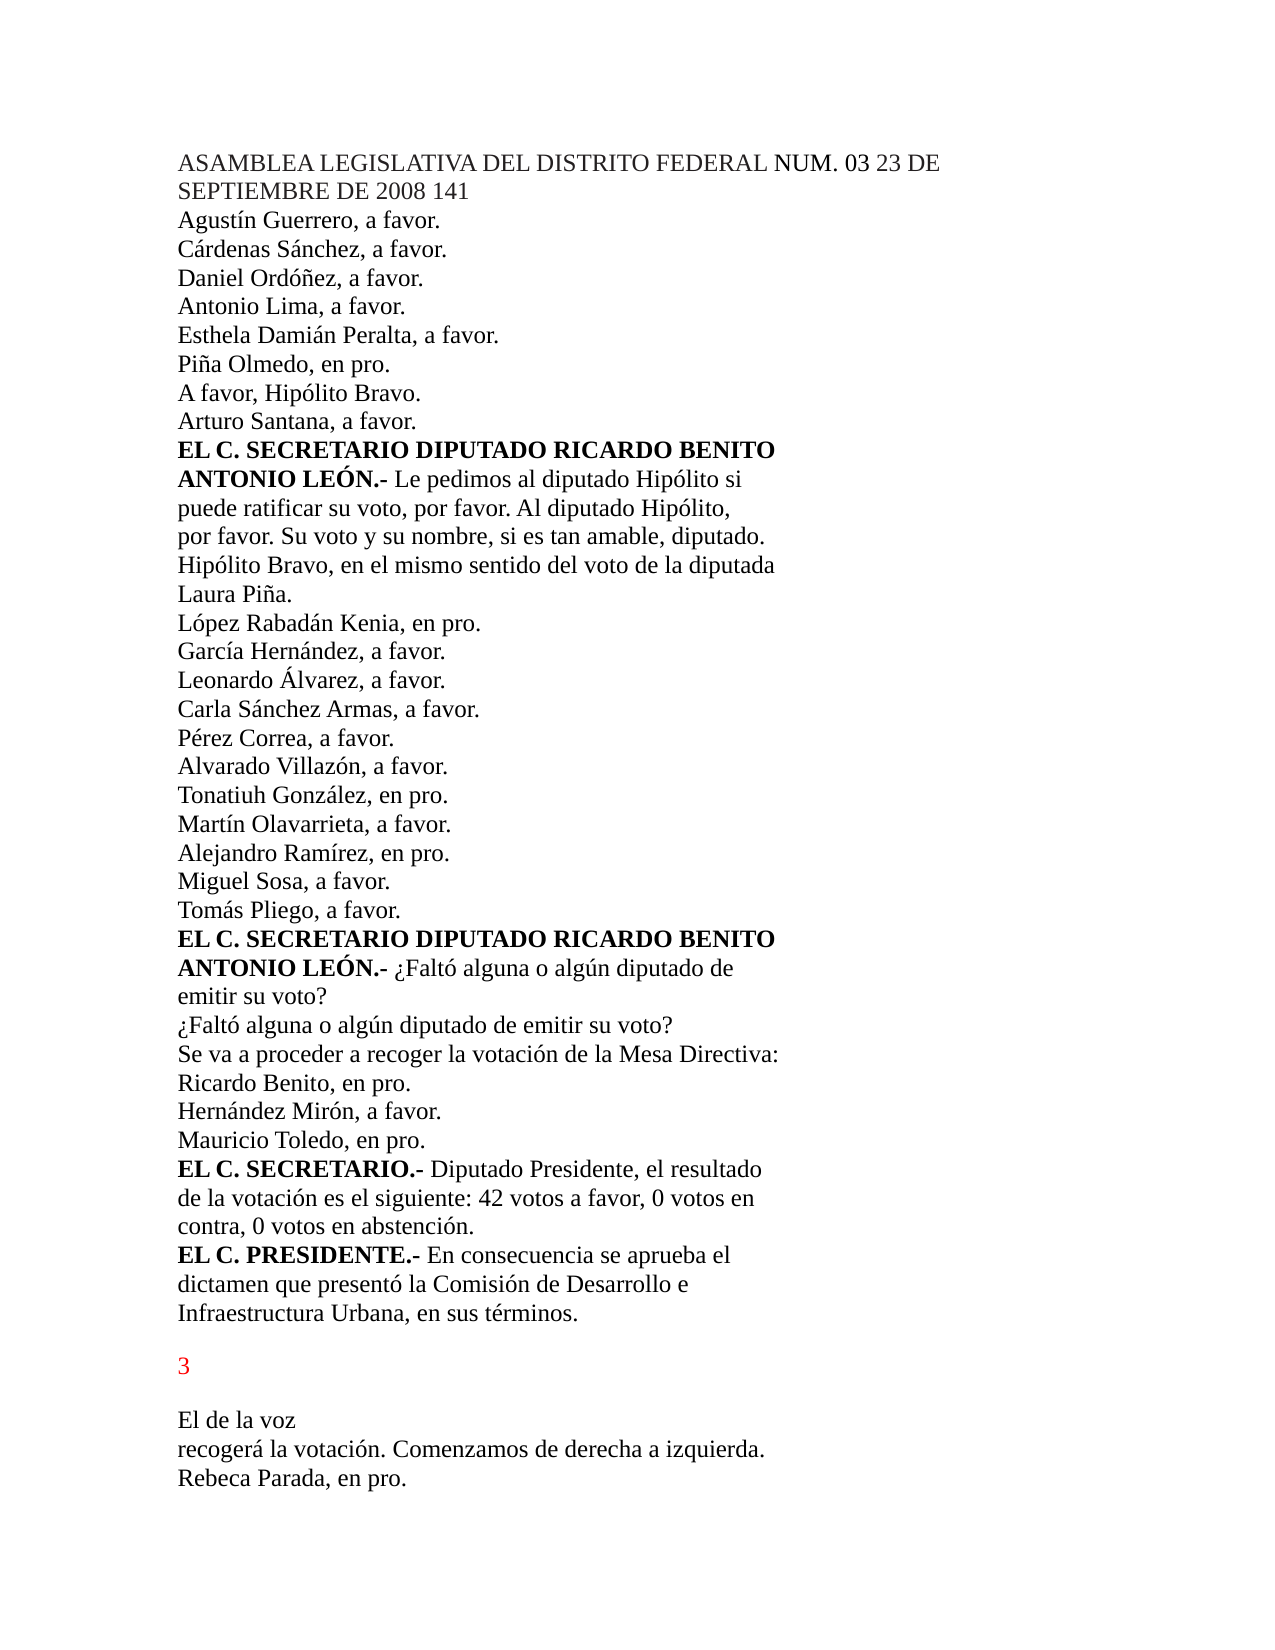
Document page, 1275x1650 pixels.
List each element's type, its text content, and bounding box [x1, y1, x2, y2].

text Cárdenas Sánchez, a favor. [177, 234, 1098, 263]
text Daniel Ordóñez, a favor. [177, 263, 1098, 291]
text recogerá la votación. Comenzamos de derecha a izquierda. [177, 1434, 1098, 1463]
text Arturo Santana, a favor. [177, 406, 1098, 435]
text Esthela Damián Peralta, a favor. [177, 320, 1098, 349]
text Hernández Mirón, a favor. [177, 1096, 1098, 1125]
text Miguel Sosa, a favor. [177, 866, 1098, 895]
text Tonatiuh González, en pro. [177, 780, 1098, 809]
text Carla Sánchez Armas, a favor. [177, 694, 1098, 723]
text EL C. PRESIDENTE.- En consecuencia se aprueba el [177, 1240, 1098, 1269]
text Tomás Pliego, a favor. [177, 895, 1098, 924]
text Agustín Guerrero, a favor. [177, 205, 1098, 234]
text emitir su voto? [177, 981, 1098, 1010]
text Laura Piña. [177, 579, 1098, 608]
text Martín Olavarrieta, a favor. [177, 809, 1098, 838]
text Antonio Lima, a favor. [177, 291, 1098, 320]
text Rebeca Parada, en pro. [177, 1463, 1098, 1492]
text 3 [177, 1351, 1098, 1380]
text de la votación es el siguiente: 42 votos a favor, 0 votos en [177, 1183, 1098, 1211]
text ¿Faltó alguna o algún diputado de emitir su voto? [177, 1010, 1098, 1039]
text Alejandro Ramírez, en pro. [177, 838, 1098, 866]
text López Rabadán Kenia, en pro. [177, 608, 1098, 636]
text dictamen que presentó la Comisión de Desarrollo e [177, 1269, 1098, 1298]
text Infraestructura Urbana, en sus términos. [177, 1298, 1098, 1326]
text Mauricio Toledo, en pro. [177, 1125, 1098, 1154]
text ANTONIO LEÓN.- ¿Faltó alguna o algún diputado de [177, 953, 1098, 981]
text Leonardo Álvarez, a favor. [177, 665, 1098, 694]
text EL C. SECRETARIO.- Diputado Presidente, el resultado [177, 1154, 1098, 1183]
text puede ratificar su voto, por favor. Al diputado Hipólito, [177, 493, 1098, 521]
text El de la voz [177, 1405, 1098, 1434]
text EL C. SECRETARIO DIPUTADO RICARDO BENITO [177, 435, 1098, 464]
text Alvarado Villazón, a favor. [177, 751, 1098, 780]
text Pérez Correa, a favor. [177, 723, 1098, 751]
text por favor. Su voto y su nombre, si es tan amable, diputado. [177, 521, 1098, 550]
text EL C. SECRETARIO DIPUTADO RICARDO BENITO [177, 924, 1098, 953]
text contra, 0 votos en abstención. [177, 1211, 1098, 1240]
text A favor, Hipólito Bravo. [177, 378, 1098, 406]
text Piña Olmedo, en pro. [177, 349, 1098, 378]
text García Hernández, a favor. [177, 636, 1098, 665]
text ASAMBLEA LEGISLATIVA DEL DISTRITO FEDERAL NUM. 03 23 DE SEPTIEMBRE DE 2008 141 [177, 148, 1098, 205]
text Ricardo Benito, en pro. [177, 1068, 1098, 1096]
text Hipólito Bravo, en el mismo sentido del voto de la diputada [177, 550, 1098, 579]
text ANTONIO LEÓN.- Le pedimos al diputado Hipólito si [177, 464, 1098, 493]
text Se va a proceder a recoger la votación de la Mesa Directiva: [177, 1039, 1098, 1068]
